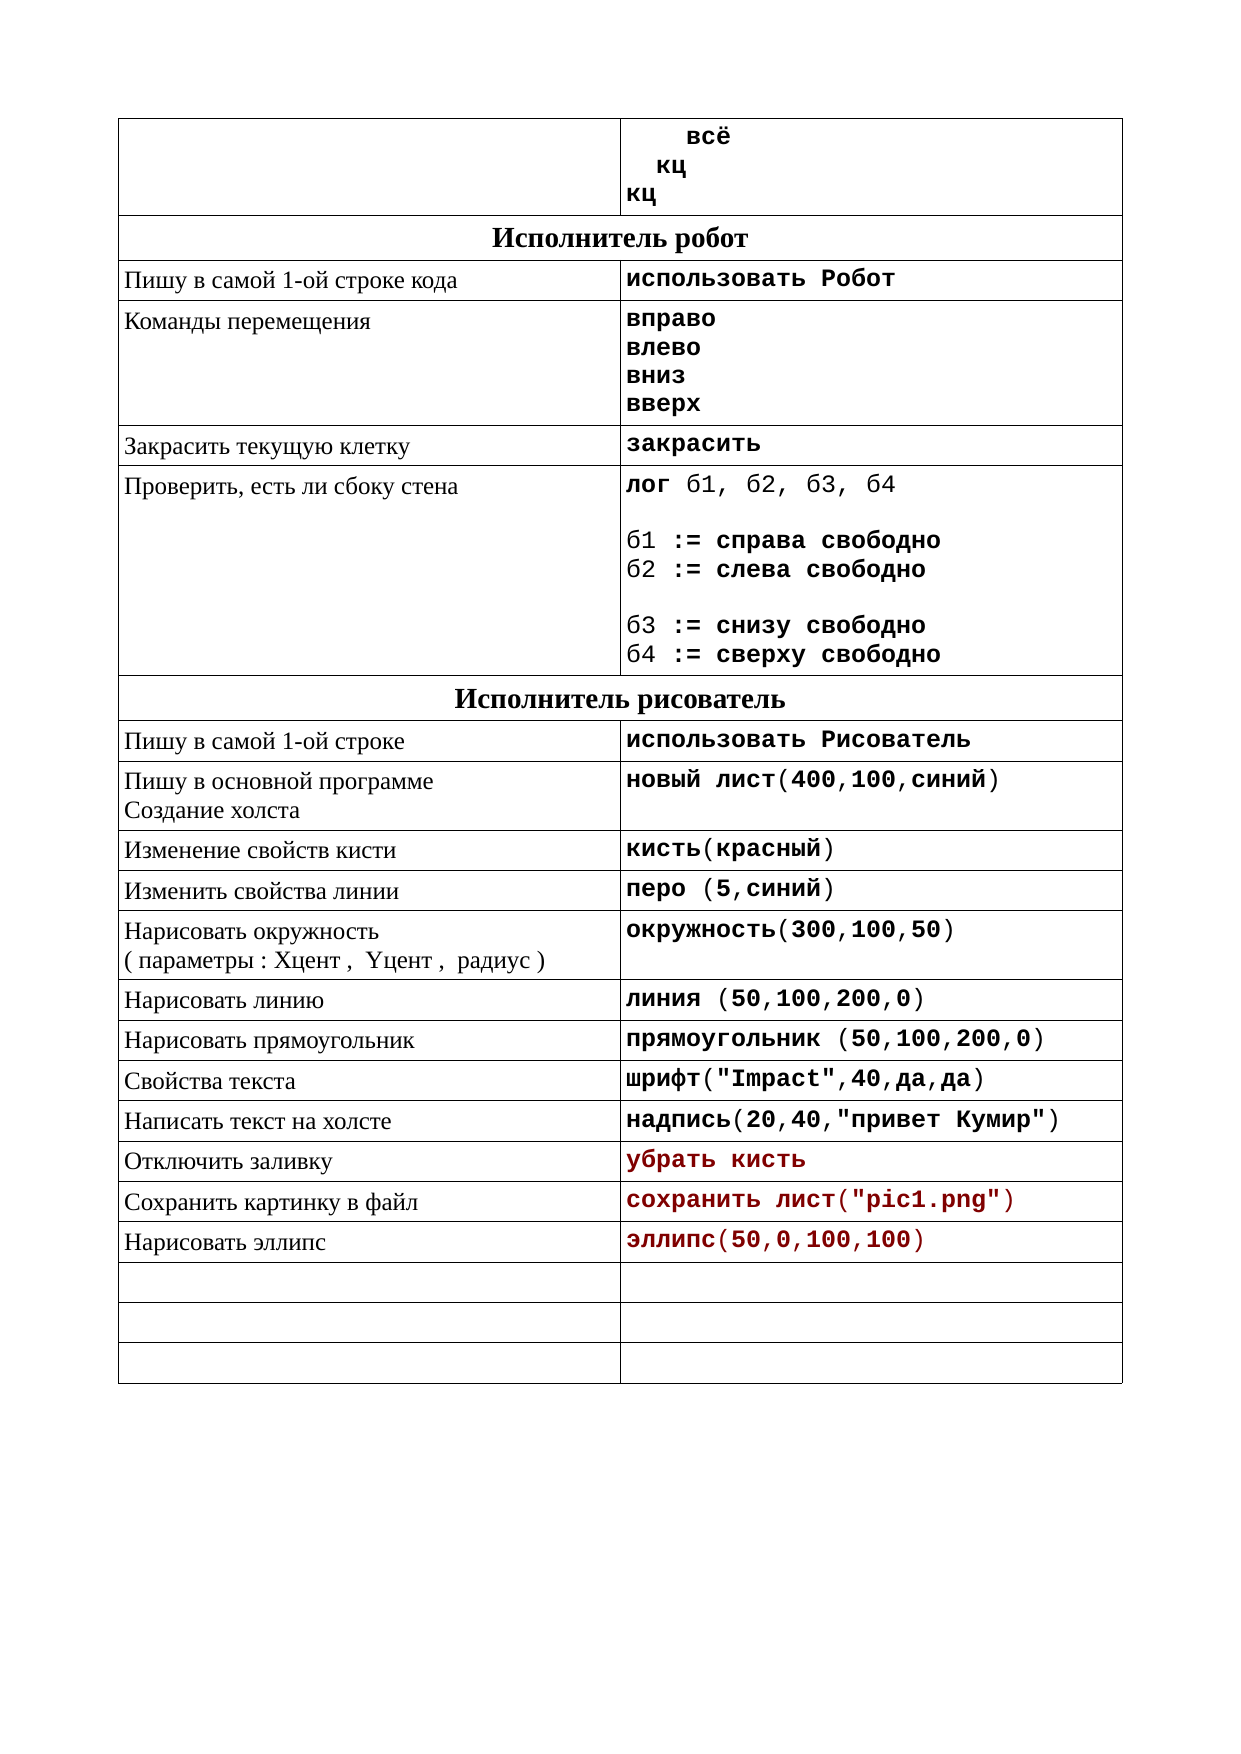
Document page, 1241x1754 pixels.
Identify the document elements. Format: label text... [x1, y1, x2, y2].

table_cell прямоугольник (50,100,200,0) [621, 1021, 1122, 1060]
table_cell Написать текст на холсте [119, 1101, 620, 1141]
table_cell [119, 119, 620, 215]
table_cell шрифт("Impact",40,да,да) [621, 1061, 1122, 1100]
table_cell [621, 1263, 1122, 1302]
table_cell линия (50,100,200,0) [621, 980, 1122, 1020]
table_cell всё кц кц [621, 119, 1122, 215]
table_cell надпись(20,40,"привет Кумир") [621, 1101, 1122, 1141]
table_cell кисть(красный) [621, 831, 1122, 870]
table_cell Исполнитель рисователь [119, 676, 1122, 720]
table_cell Исполнитель робот [119, 216, 1122, 260]
table_cell Изменение свойств кисти [119, 831, 620, 870]
table_cell использовать Рисователь [621, 721, 1122, 761]
table_cell Закрасить текущую клетку [119, 426, 620, 465]
table_cell [119, 1343, 620, 1382]
table_cell Пишу в самой 1-ой строке кода [119, 261, 620, 300]
table_cell Свойства текста [119, 1061, 620, 1100]
table_cell Сохранить картинку в файл [119, 1182, 620, 1221]
table_cell окружность(300,100,50) [621, 911, 1122, 979]
table_cell Пишу в основной программе Создание холста [119, 762, 620, 830]
table_cell закрасить [621, 426, 1122, 465]
table_cell эллипс(50,0,100,100) [621, 1222, 1122, 1262]
table_cell Нарисовать окружность ( параметры : Xцент , Yцент , радиус ) [119, 911, 620, 979]
table_cell лог б1, б2, б3, б4 б1 := справа свободно б2 := слева свободно б3 := снизу свободно б4 := сверху свободно [621, 466, 1122, 675]
table_cell [119, 1263, 620, 1302]
table_cell Нарисовать эллипс [119, 1222, 620, 1262]
table_cell Изменить свойства линии [119, 871, 620, 910]
table_cell убрать кисть [621, 1142, 1122, 1181]
table_cell использовать Робот [621, 261, 1122, 300]
table_cell Нарисовать прямоугольник [119, 1021, 620, 1060]
table_cell [119, 1303, 620, 1342]
table_cell новый лист(400,100,синий) [621, 762, 1122, 830]
table_cell [621, 1303, 1122, 1342]
table_cell Нарисовать линию [119, 980, 620, 1020]
table_cell Команды перемещения [119, 301, 620, 425]
table_cell вправо влево вниз вверх [621, 301, 1122, 425]
table_cell сохранить лист("pic1.png") [621, 1182, 1122, 1221]
table_cell перо (5,синий) [621, 871, 1122, 910]
table_cell Отключить заливку [119, 1142, 620, 1181]
table_cell [621, 1343, 1122, 1382]
table_cell Пишу в самой 1-ой строке [119, 721, 620, 761]
table_cell Проверить, есть ли сбоку стена [119, 466, 620, 675]
